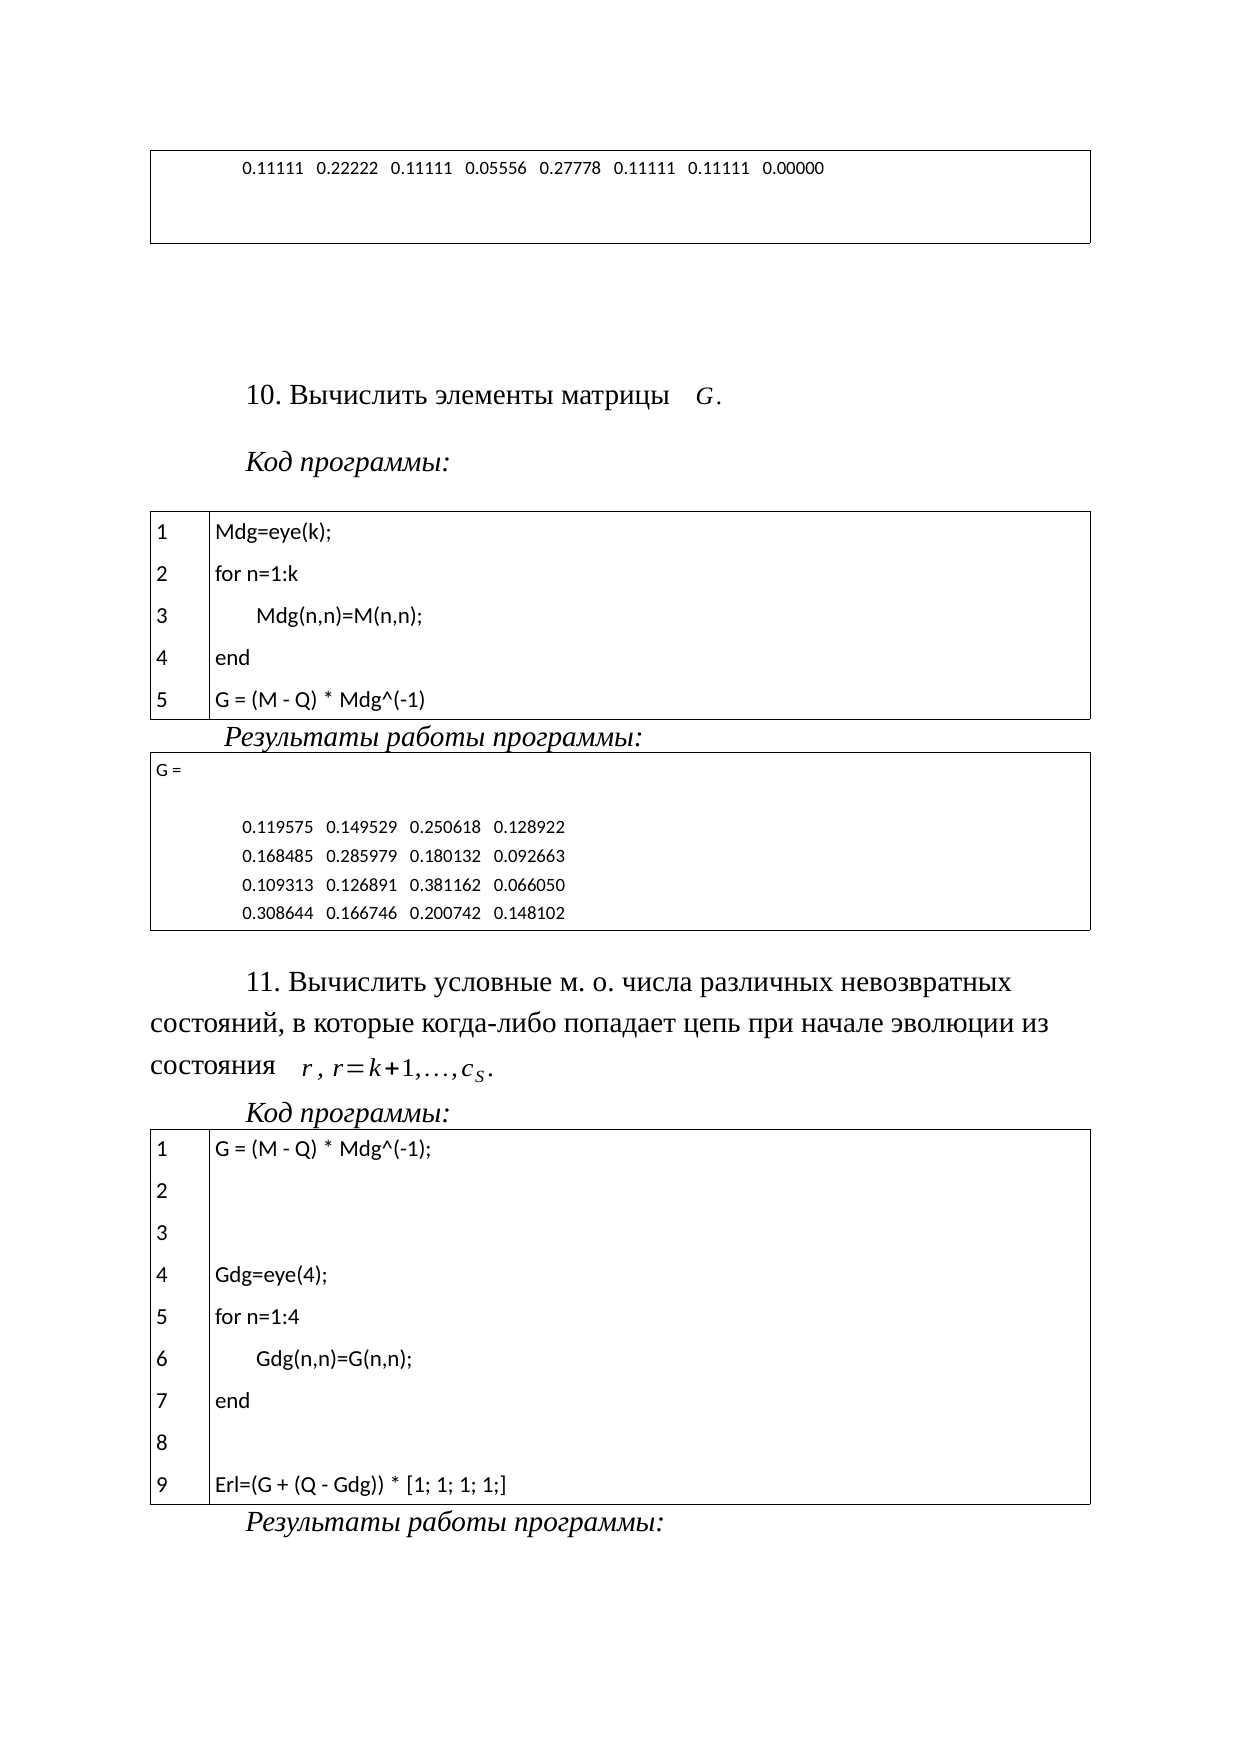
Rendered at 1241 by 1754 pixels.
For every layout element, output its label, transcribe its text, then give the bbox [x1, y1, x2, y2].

text Результаты работы программы: [150, 720, 1090, 752]
table_header Mdg=eye(k); for n=1:k Mdg(n,n)=M(n,n); end G = (M - Q) * Mdg^(-1) [210, 512, 1090, 719]
table_header 1 2 3 4 5 [151, 512, 209, 719]
text Результаты работы программы: [150, 1505, 1090, 1538]
text Код программы: [150, 444, 1090, 478]
table_header 1 2 3 4 5 6 7 8 9 [151, 1130, 209, 1504]
text 11. Вычислить условные м. о. числа различных невозвратных состояний, в которые когда-либо попадает цепь при начале эволюции из состояния [150, 964, 1090, 1087]
table_header G = (M - Q) * Mdg^(-1); Gdg=eye(4); for n=1:4 Gdg(n,n)=G(n,n); end Erl=(G + (Q - Gdg)) * [1; 1; 1; 1;] [210, 1130, 1090, 1504]
text 10. Вычислить элементы матрицы [150, 377, 1090, 411]
table_header 0.11111 0.22222 0.11111 0.05556 0.27778 0.11111 0.11111 0.00000 [151, 151, 1090, 243]
table_header G = 0.119575 0.149529 0.250618 0.128922 0.168485 0.285979 0.180132 0.092663 0.109313 0.126891 0.381162 0.066050 0.308644 0.166746 0.200742 0.148102 [151, 753, 1090, 930]
text Код программы: [150, 1095, 1090, 1128]
